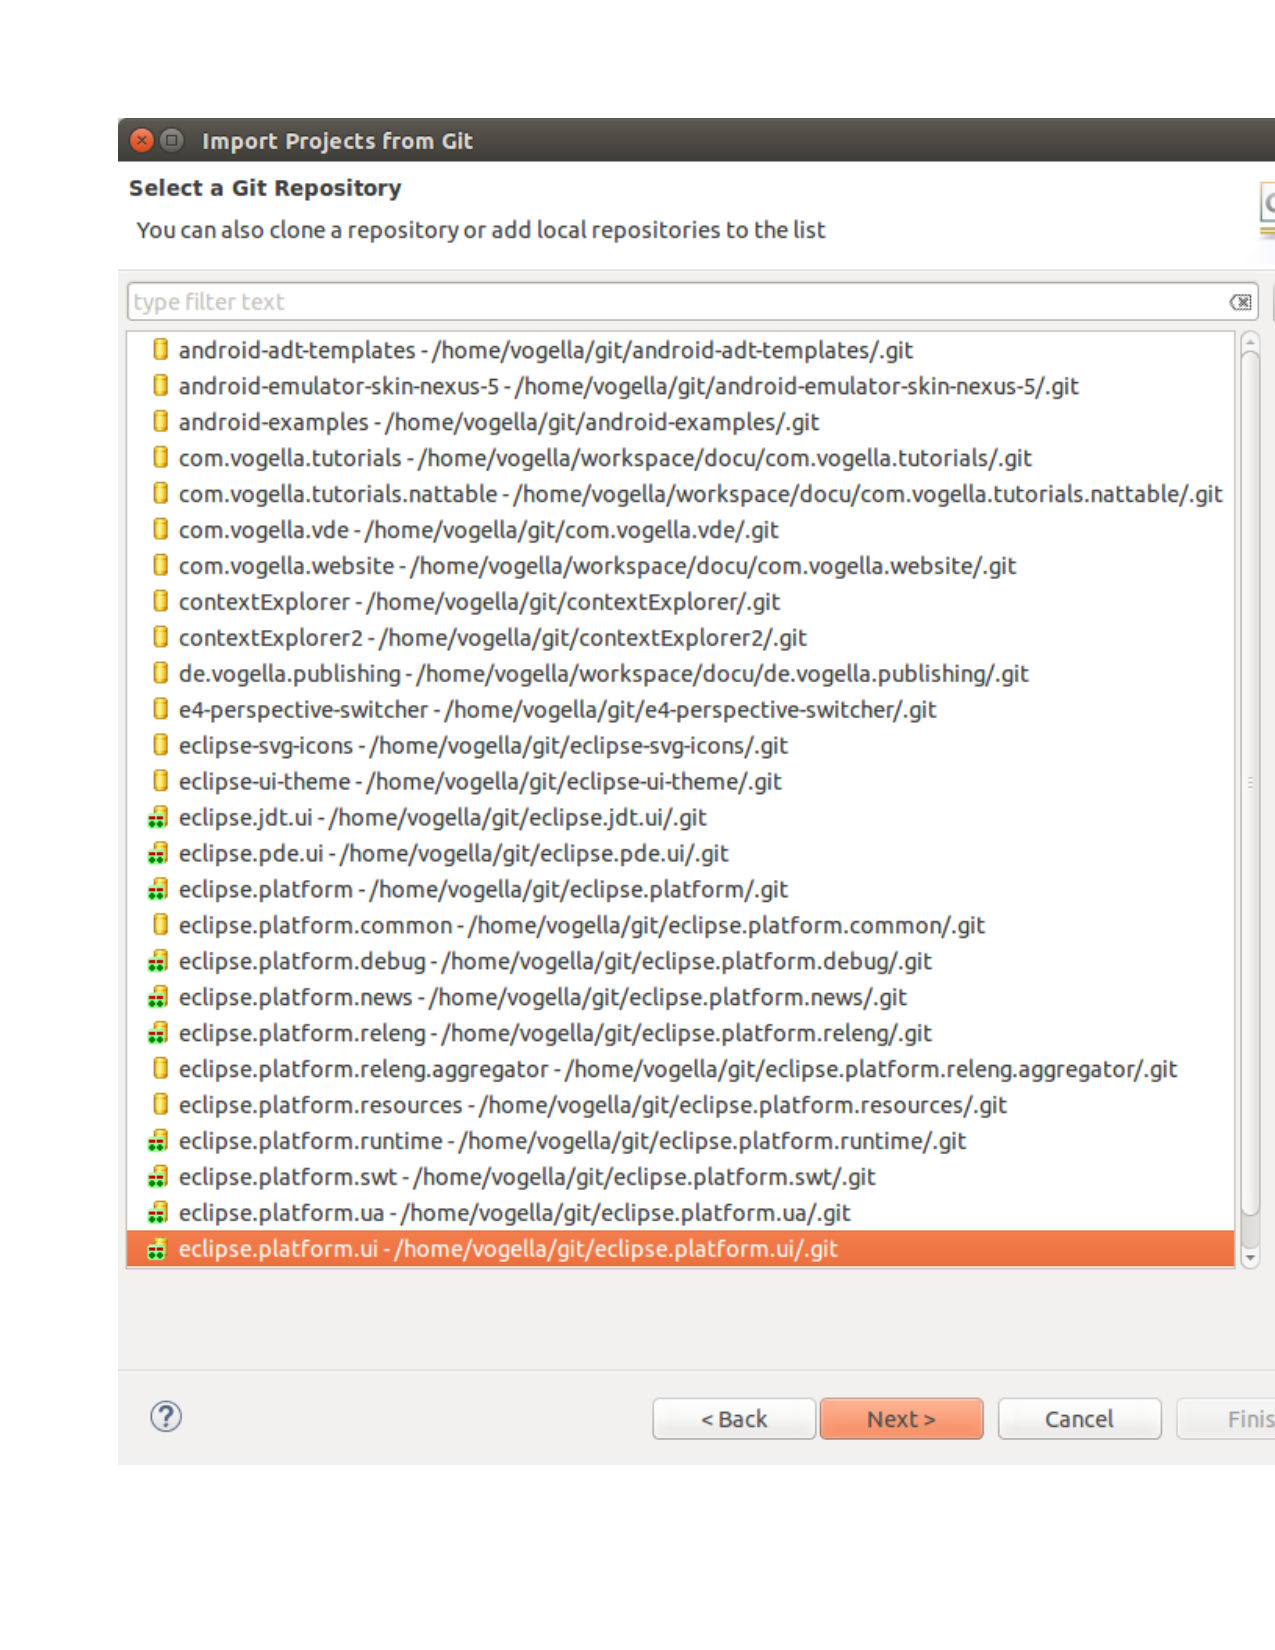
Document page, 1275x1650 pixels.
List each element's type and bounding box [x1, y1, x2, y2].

picture [118, 118, 1275, 1465]
